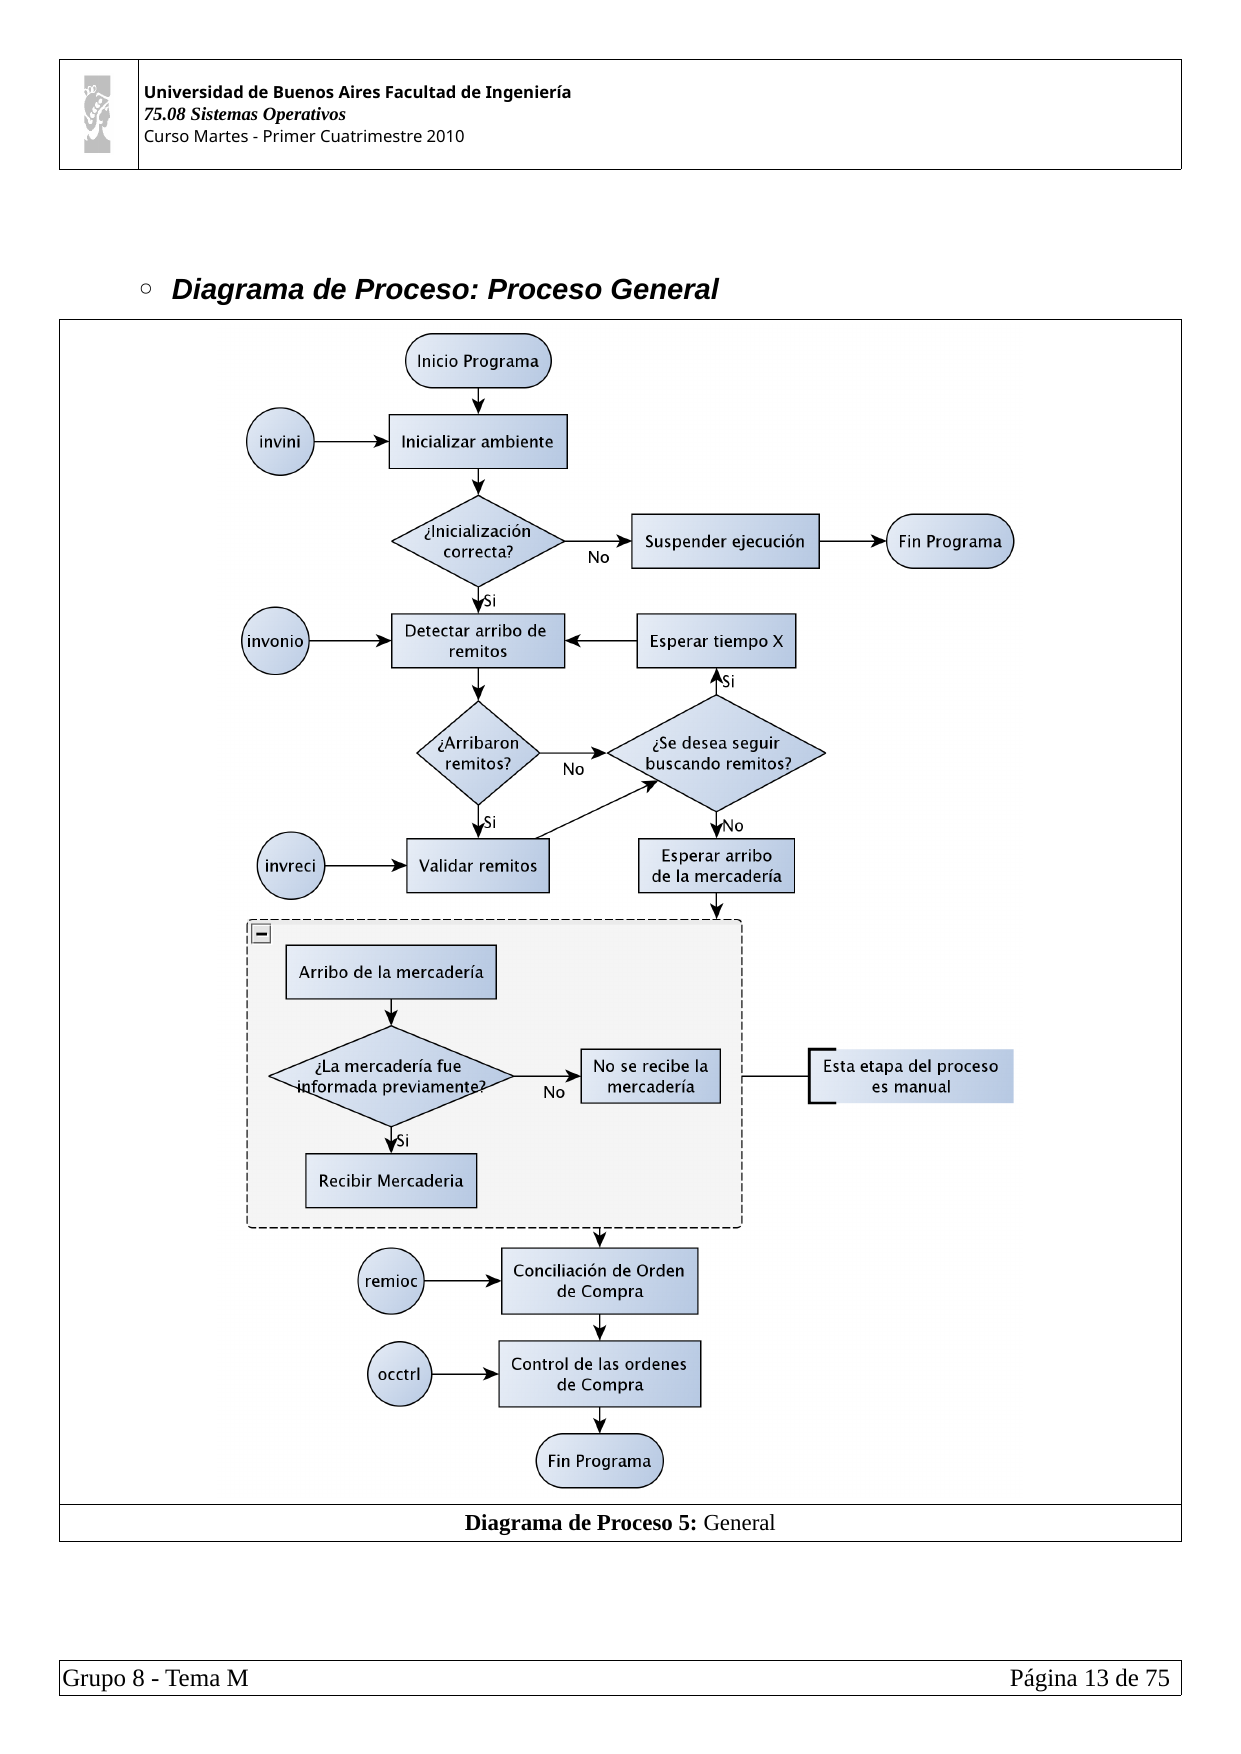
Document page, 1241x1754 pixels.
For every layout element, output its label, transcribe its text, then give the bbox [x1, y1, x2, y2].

picture [83, 73, 114, 155]
table_cell Diagrama de Proceso 5: General [60, 1505, 1181, 1541]
table_header [60, 320, 1181, 1503]
picture [217, 324, 1024, 1498]
subtitle Diagrama de Proceso: Proceso General [134, 272, 1181, 306]
